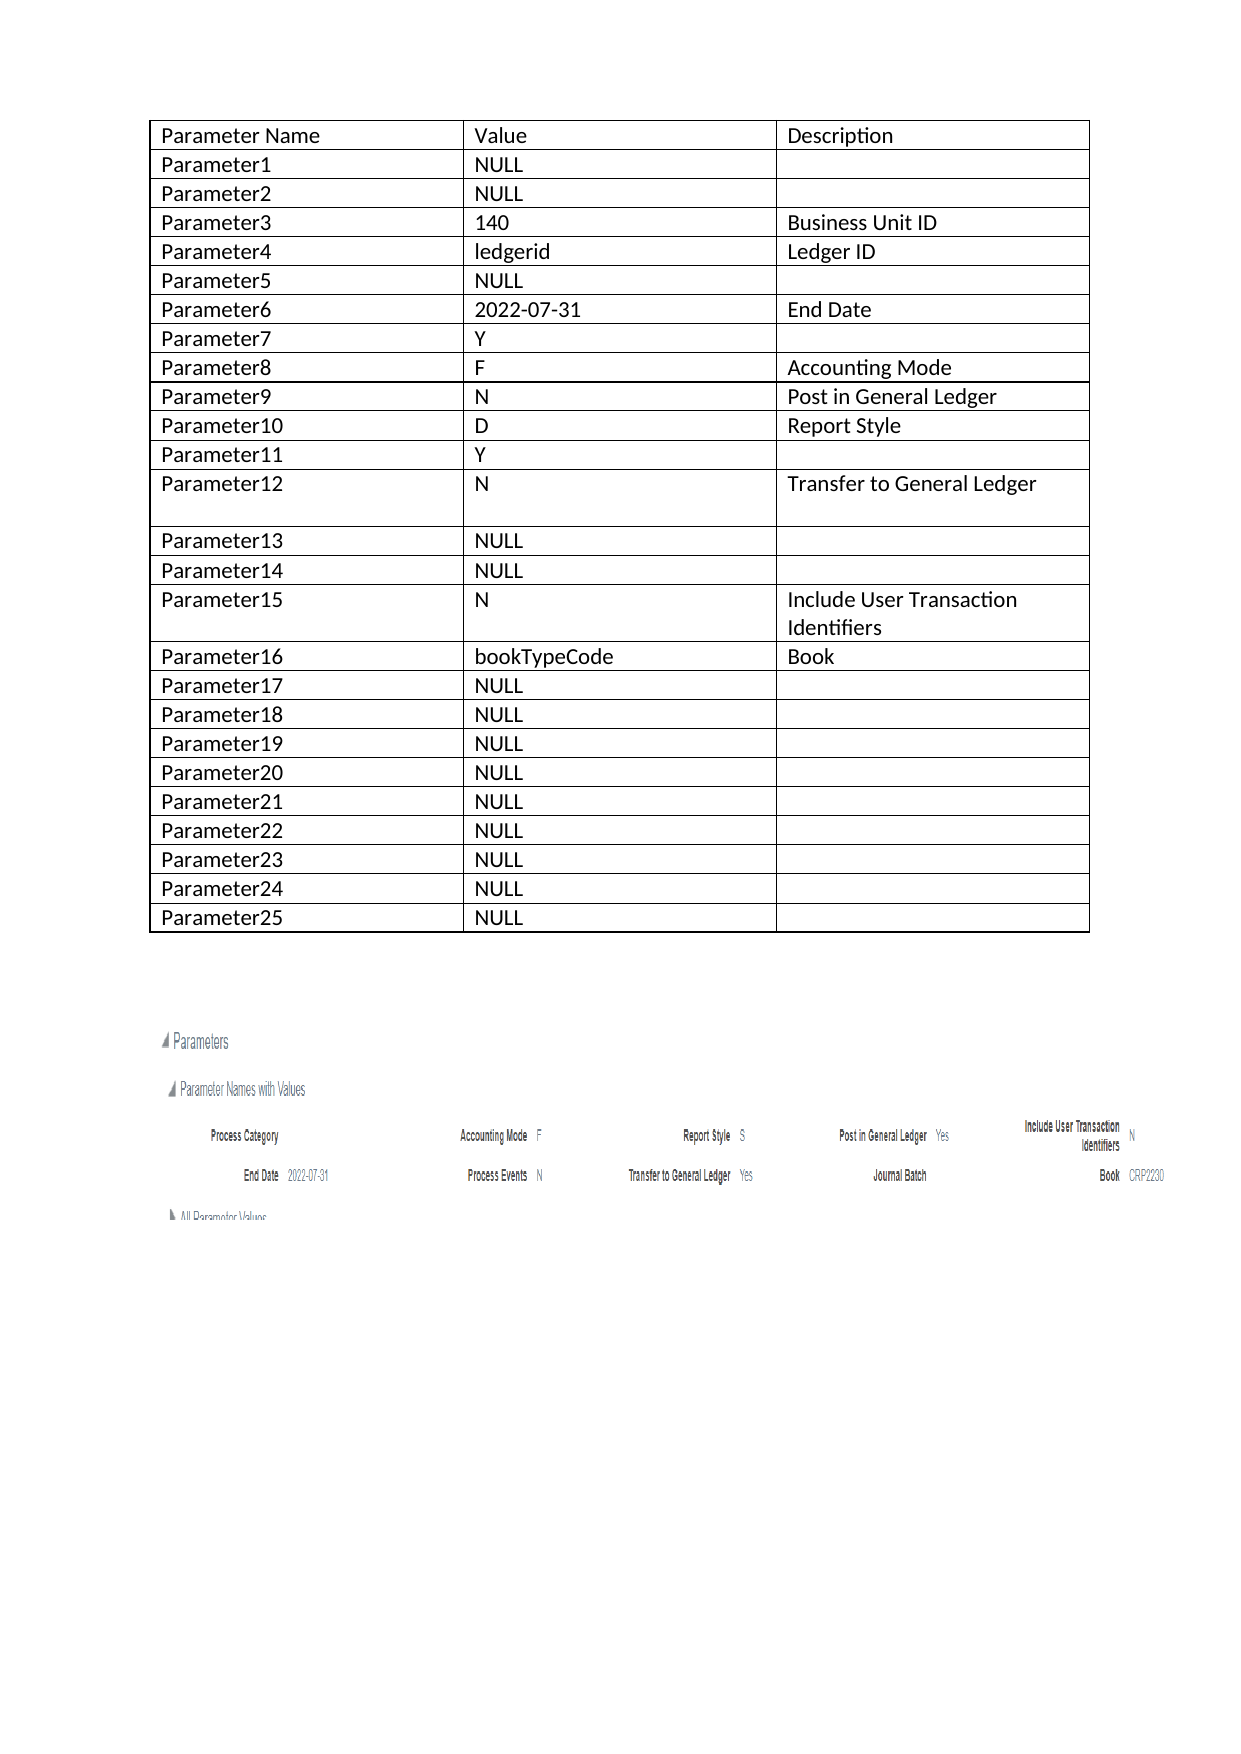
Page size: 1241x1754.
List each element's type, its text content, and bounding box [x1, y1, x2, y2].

table_cell [777, 700, 1089, 728]
table_cell Include User Transaction Identifiers [777, 585, 1089, 641]
table_cell N [464, 470, 776, 526]
table_cell [777, 441, 1089, 468]
table_cell Book [777, 642, 1089, 670]
table_cell NULL [464, 266, 776, 294]
table_cell NULL [464, 904, 776, 931]
table_cell Parameter7 [151, 324, 463, 352]
table_cell 2022-07-31 [464, 295, 776, 323]
table_cell [777, 729, 1089, 757]
table_cell Parameter13 [151, 527, 463, 555]
table_cell NULL [464, 527, 776, 555]
table_cell Transfer to General Ledger [777, 470, 1089, 526]
table_cell Post in General Ledger [777, 383, 1089, 410]
table_cell Parameter2 [151, 179, 463, 207]
table_header Description [777, 121, 1089, 149]
table_cell Parameter22 [151, 816, 463, 844]
table_cell Parameter19 [151, 729, 463, 757]
table_cell [777, 324, 1089, 352]
table_cell Parameter1 [151, 150, 463, 178]
table_cell Parameter5 [151, 266, 463, 294]
table_cell Parameter25 [151, 904, 463, 931]
table_cell NULL [464, 179, 776, 207]
table_cell [777, 787, 1089, 815]
table_cell bookTypeCode [464, 642, 776, 670]
table_cell ledgerid [464, 237, 776, 265]
table_cell [777, 179, 1089, 207]
table_header Value [464, 121, 776, 149]
table_cell [777, 874, 1089, 902]
table_cell NULL [464, 150, 776, 178]
table_cell [777, 845, 1089, 873]
table_cell [777, 150, 1089, 178]
table_cell Y [464, 441, 776, 468]
table_cell Parameter4 [151, 237, 463, 265]
table_cell [777, 758, 1089, 786]
table_cell Parameter14 [151, 556, 463, 584]
table_cell [777, 556, 1089, 584]
table_cell 140 [464, 208, 776, 236]
table_cell Parameter20 [151, 758, 463, 786]
table_cell Parameter17 [151, 671, 463, 699]
table_cell Y [464, 324, 776, 352]
table_cell NULL [464, 671, 776, 699]
table_cell NULL [464, 729, 776, 757]
table_cell Report Style [777, 411, 1089, 439]
table_cell NULL [464, 556, 776, 584]
table_cell Parameter12 [151, 470, 463, 526]
table_cell Parameter16 [151, 642, 463, 670]
table_cell NULL [464, 700, 776, 728]
table_cell NULL [464, 874, 776, 902]
table_header Parameter Name [151, 121, 463, 149]
table_cell Parameter9 [151, 383, 463, 410]
table_cell NULL [464, 845, 776, 873]
table_cell [777, 266, 1089, 294]
table_cell N [464, 383, 776, 410]
table_cell Business Unit ID [777, 208, 1089, 236]
table_cell NULL [464, 758, 776, 786]
table_cell Parameter6 [151, 295, 463, 323]
table_cell [777, 904, 1089, 931]
table_cell Parameter8 [151, 353, 463, 381]
table_cell Parameter15 [151, 585, 463, 641]
table_cell [777, 527, 1089, 555]
table_cell Accounting Mode [777, 353, 1089, 381]
table_cell Parameter21 [151, 787, 463, 815]
table_cell NULL [464, 787, 776, 815]
table_cell F [464, 353, 776, 381]
table_cell Parameter3 [151, 208, 463, 236]
table_cell Parameter23 [151, 845, 463, 873]
table_cell End Date [777, 295, 1089, 323]
table_cell [777, 816, 1089, 844]
table_cell Parameter24 [151, 874, 463, 902]
table_cell Parameter18 [151, 700, 463, 728]
table_cell Parameter11 [151, 441, 463, 468]
table_cell Parameter10 [151, 411, 463, 439]
table_cell NULL [464, 816, 776, 844]
table_cell D [464, 411, 776, 439]
table_cell N [464, 585, 776, 641]
table_cell [777, 671, 1089, 699]
table_cell Ledger ID [777, 237, 1089, 265]
